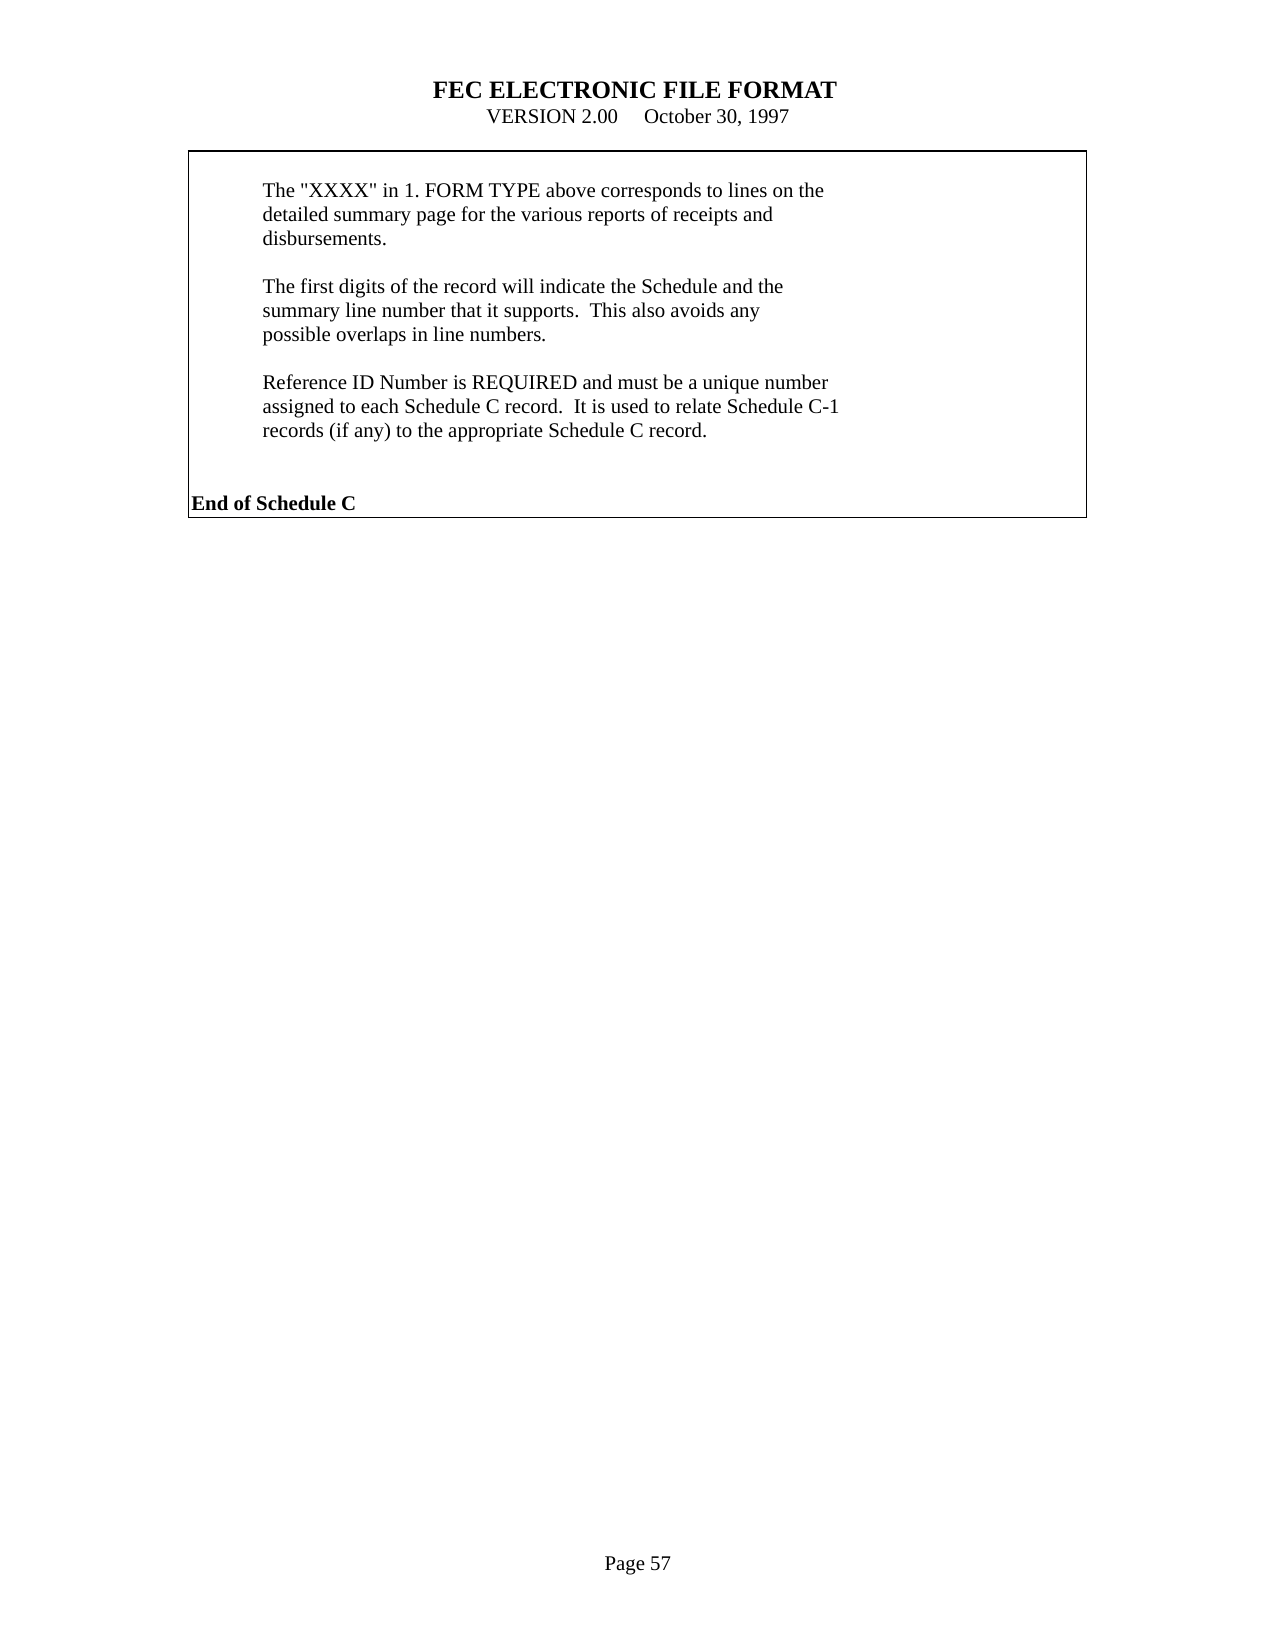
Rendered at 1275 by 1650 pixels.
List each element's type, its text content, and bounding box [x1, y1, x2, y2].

text disbursements. [189, 222, 1086, 250]
text summary line number that it supports. This also avoids any [189, 294, 1086, 318]
text Reference ID Number is REQUIRED and must be a unique number [189, 367, 1086, 391]
text The first digits of the record will indicate the Schedule and the [189, 270, 1086, 294]
text assigned to each Schedule C record. It is used to relate Schedule C-1 [189, 391, 1086, 415]
text possible overlaps in line numbers. [189, 318, 1086, 346]
text records (if any) to the appropriate Schedule C record. [189, 415, 1086, 442]
text detailed summary page for the various reports of receipts and [189, 198, 1086, 222]
text The "XXXX" in 1. FORM TYPE above corresponds to lines on the [189, 174, 1086, 198]
text End of Schedule C [189, 487, 1086, 517]
